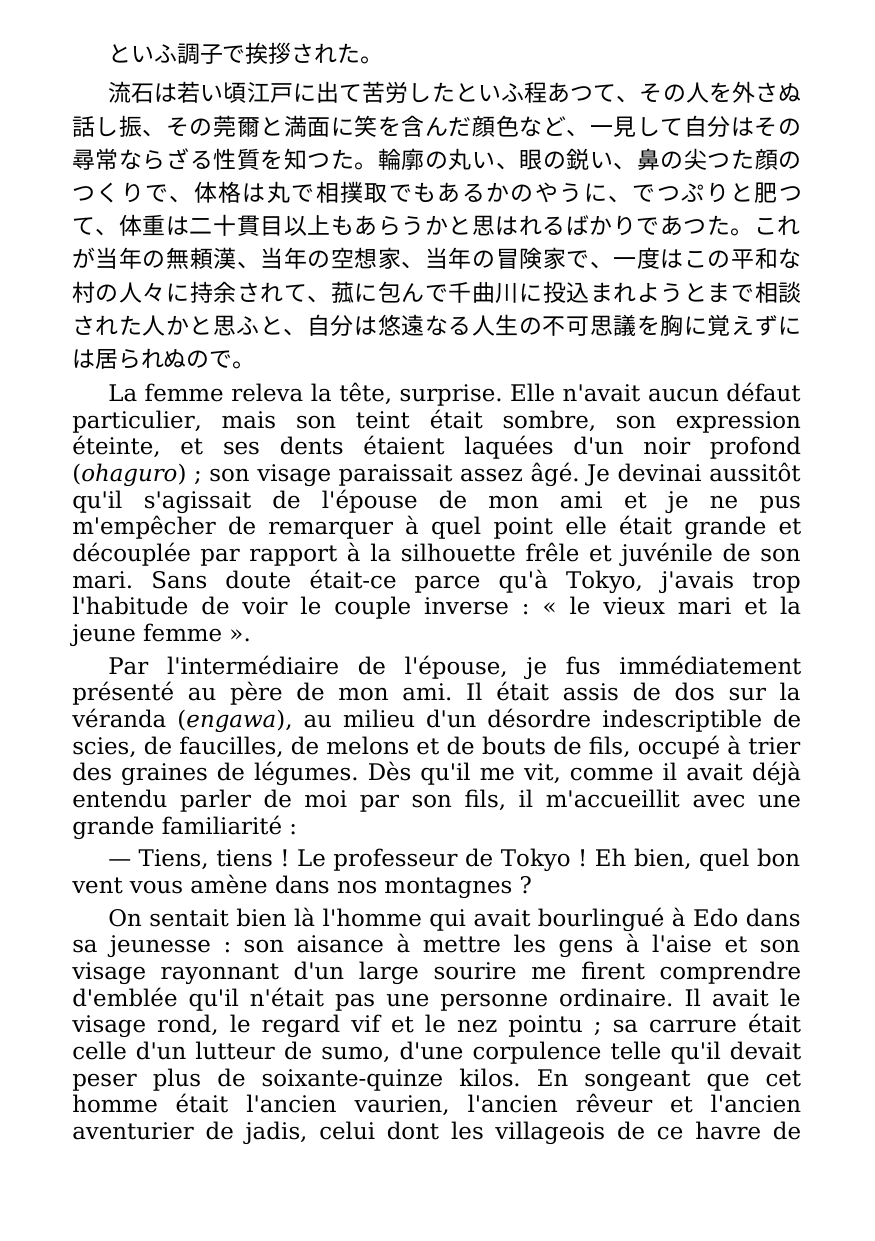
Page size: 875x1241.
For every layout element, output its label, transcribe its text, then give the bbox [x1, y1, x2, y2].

text La femme releva la tête, surprise. Elle n'avait aucun défaut particulier, mais son teint était sombre, son expression éteinte, et ses dents étaient laquées d'un noir profond (ohaguro) ; son visage paraissait assez âgé. Je devinai aussitôt qu'il s'agissait de l'épouse de mon ami et je ne pus m'empêcher de remarquer à quel point elle était grande et découplée par rapport à la silhouette frêle et juvénile de son mari. Sans doute était-ce parce qu'à Tokyo, j'avais trop l'habitude de voir le couple inverse : « le vieux mari et la jeune femme ». [72, 380, 802, 647]
text Par l'intermédiaire de l'épouse, je fus immédiatement présenté au père de mon ami. Il était assis de dos sur la véranda (engawa), au milieu d'un désordre indescriptible de scies, de faucilles, de melons et de bouts de fils, occupé à trier des graines de légumes. Dès qu'il me vit, comme il avait déjà entendu parler de moi par son fils, il m'accueillit avec une grande familiarité : [72, 653, 802, 839]
text 流石は若い頃江戸に出て苦労したといふ程あつて、その人を外さぬ話し振、その莞爾と満面に笑を含んだ顔色など、一見して自分はその尋常ならざる性質を知つた。輪廓の丸い、眼の鋭い、鼻の尖つた顔のつくりで、体格は丸で相撲取でもあるかのやうに、でつぷりと肥つて、体重は二十貫目以上もあらうかと思はれるばかりであつた。これが当年の無頼漢、当年の空想家、当年の冒険家で、一度はこの平和な村の人々に持余されて、菰に包んで千曲川に投込まれようとまで相談された人かと思ふと、自分は悠遠なる人生の不可思議を胸に覚えずには居られぬので。 [72, 75, 802, 374]
text On sentait bien là l'homme qui avait bourlingué à Edo dans sa jeunesse : son aisance à mettre les gens à l'aise et son visage rayonnant d'un large sourire me firent comprendre d'emblée qu'il n'était pas une personne ordinaire. Il avait le visage rond, le regard vif et le nez pointu ; sa carrure était celle d'un lutteur de sumo, d'une corpulence telle qu'il devait peser plus de soixante-quinze kilos. En songeant que cet homme était l'ancien vaurien, l'ancien rêveur et l'ancien aventurier de jadis, celui dont les villageois de ce havre de [72, 905, 802, 1145]
text — Tiens, tiens ! Le professeur de Tokyo ! Eh bien, quel bon vent vous amène dans nos montagnes ? [72, 845, 802, 899]
text といふ調子で挨拶された。 [72, 36, 802, 69]
